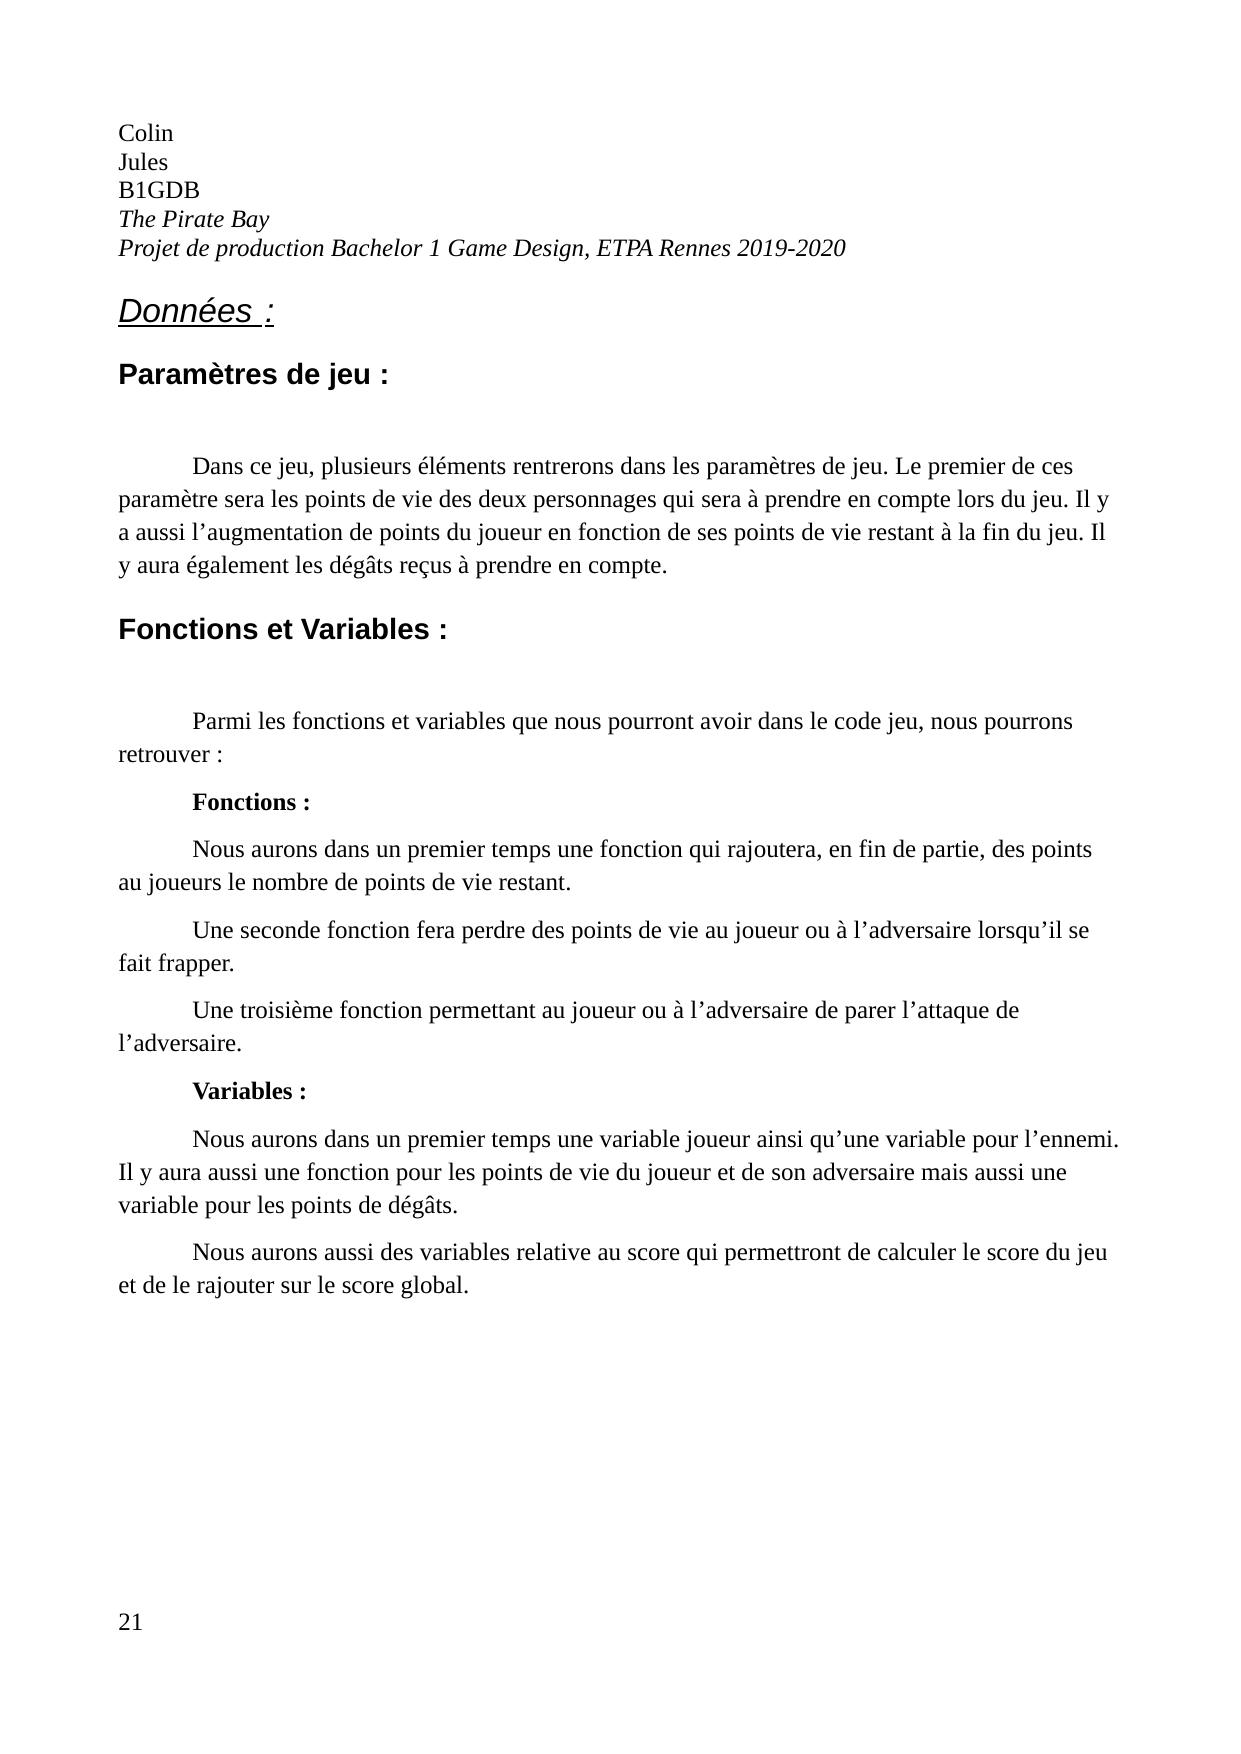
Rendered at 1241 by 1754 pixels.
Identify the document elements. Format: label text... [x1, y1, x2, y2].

text Dans ce jeu, plusieurs éléments rentrerons dans les paramètres de jeu. Le premier de ces paramètre sera les points de vie des deux personnages qui sera à prendre en compte lors du jeu. Il y a aussi l’augmentation de points du joueur en fonction de ses points de vie restant à la fin du jeu. Il y aura également les dégâts reçus à prendre en compte. [118, 451, 1122, 579]
text Nous aurons dans un premier temps une fonction qui rajoutera, en fin de partie, des points au joueurs le nombre de points de vie restant. [118, 834, 1122, 896]
subtitle Paramètres de jeu : [118, 357, 1122, 391]
subtitle Données : [118, 291, 1122, 330]
text Parmi les fonctions et variables que nous pourront avoir dans le code jeu, nous pourrons retrouver : [118, 706, 1122, 768]
text Fonctions : [118, 787, 1122, 815]
text Une troisième fonction permettant au joueur ou à l’adversaire de parer l’attaque de l’adversaire. [118, 996, 1122, 1057]
text Une seconde fonction fera perdre des points de vie au joueur ou à l’adversaire lorsqu’il se fait frapper. [118, 915, 1122, 977]
text Nous aurons aussi des variables relative au score qui permettront de calculer le score du jeu et de le rajouter sur le score global. [118, 1237, 1122, 1299]
text Nous aurons dans un premier temps une variable joueur ainsi qu’une variable pour l’ennemi. Il y aura aussi une fonction pour les points de vie du joueur et de son adversaire mais aussi une variable pour les points de dégâts. [118, 1124, 1122, 1218]
text Variables : [118, 1076, 1122, 1105]
subtitle Fonctions et Variables : [118, 612, 1122, 646]
